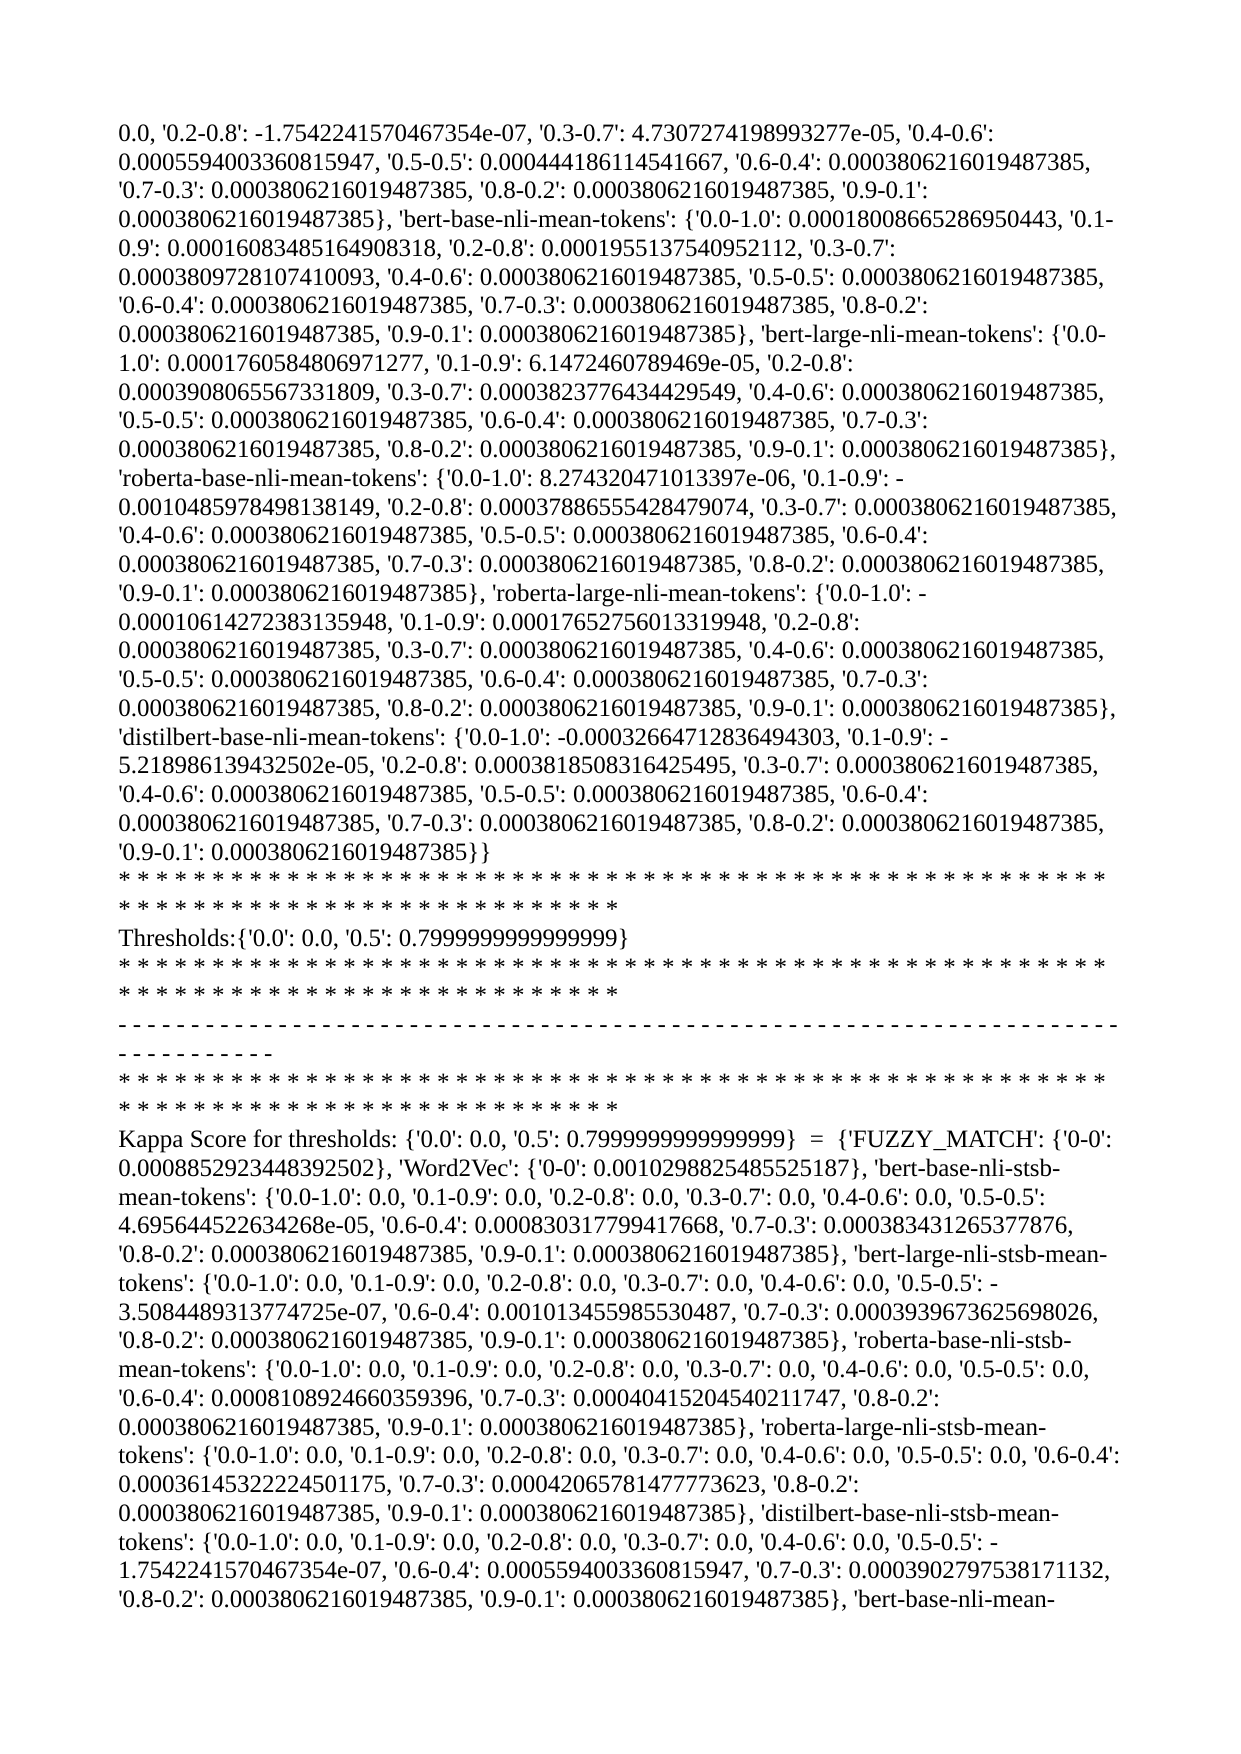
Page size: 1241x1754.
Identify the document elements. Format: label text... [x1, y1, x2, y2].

text Thresholds:{'0.0': 0.0, '0.5': 0.7999999999999999} [118, 923, 1122, 952]
text * * * * * * * * * * * * * * * * * * * * * * * * * * * * * * * * * * * * * * * * * * * * * * * * * * * * * * * * * * * * * * * * * * * * * * * * * * * * * * * * [118, 866, 1122, 923]
text 0.0, '0.2-0.8': -1.7542241570467354e-07, '0.3-0.7': 4.7307274198993277e-05, '0.4-0.6': 0.0005594003360815947, '0.5-0.5': 0.000444186114541667, '0.6-0.4': 0.0003806216019487385, '0.7-0.3': 0.0003806216019487385, '0.8-0.2': 0.0003806216019487385, '0.9-0.1': 0.0003806216019487385}, 'bert-base-nli-mean-tokens': {'0.0-1.0': 0.00018008665286950443, '0.1-0.9': 0.00016083485164908318, '0.2-0.8': 0.0001955137540952112, '0.3-0.7': 0.0003809728107410093, '0.4-0.6': 0.0003806216019487385, '0.5-0.5': 0.0003806216019487385, '0.6-0.4': 0.0003806216019487385, '0.7-0.3': 0.0003806216019487385, '0.8-0.2': 0.0003806216019487385, '0.9-0.1': 0.0003806216019487385}, 'bert-large-nli-mean-tokens': {'0.0-1.0': 0.0001760584806971277, '0.1-0.9': 6.1472460789469e-05, '0.2-0.8': 0.0003908065567331809, '0.3-0.7': 0.0003823776434429549, '0.4-0.6': 0.0003806216019487385, '0.5-0.5': 0.0003806216019487385, '0.6-0.4': 0.0003806216019487385, '0.7-0.3': 0.0003806216019487385, '0.8-0.2': 0.0003806216019487385, '0.9-0.1': 0.0003806216019487385}, 'roberta-base-nli-mean-tokens': {'0.0-1.0': 8.274320471013397e-06, '0.1-0.9': -0.0010485978498138149, '0.2-0.8': 0.00037886555428479074, '0.3-0.7': 0.0003806216019487385, '0.4-0.6': 0.0003806216019487385, '0.5-0.5': 0.0003806216019487385, '0.6-0.4': 0.0003806216019487385, '0.7-0.3': 0.0003806216019487385, '0.8-0.2': 0.0003806216019487385, '0.9-0.1': 0.0003806216019487385}, 'roberta-large-nli-mean-tokens': {'0.0-1.0': -0.00010614272383135948, '0.1-0.9': 0.00017652756013319948, '0.2-0.8': 0.0003806216019487385, '0.3-0.7': 0.0003806216019487385, '0.4-0.6': 0.0003806216019487385, '0.5-0.5': 0.0003806216019487385, '0.6-0.4': 0.0003806216019487385, '0.7-0.3': 0.0003806216019487385, '0.8-0.2': 0.0003806216019487385, '0.9-0.1': 0.0003806216019487385}, 'distilbert-base-nli-mean-tokens': {'0.0-1.0': -0.00032664712836494303, '0.1-0.9': -5.218986139432502e-05, '0.2-0.8': 0.0003818508316425495, '0.3-0.7': 0.0003806216019487385, '0.4-0.6': 0.0003806216019487385, '0.5-0.5': 0.0003806216019487385, '0.6-0.4': 0.0003806216019487385, '0.7-0.3': 0.0003806216019487385, '0.8-0.2': 0.0003806216019487385, '0.9-0.1': 0.0003806216019487385}} [118, 118, 1122, 866]
text - - - - - - - - - - - - - - - - - - - - - - - - - - - - - - - - - - - - - - - - - - - - - - - - - - - - - - - - - - - - - - - - - - - - - - - - - - - - - - - - [118, 1009, 1122, 1067]
text * * * * * * * * * * * * * * * * * * * * * * * * * * * * * * * * * * * * * * * * * * * * * * * * * * * * * * * * * * * * * * * * * * * * * * * * * * * * * * * * [118, 1067, 1122, 1124]
text * * * * * * * * * * * * * * * * * * * * * * * * * * * * * * * * * * * * * * * * * * * * * * * * * * * * * * * * * * * * * * * * * * * * * * * * * * * * * * * * [118, 952, 1122, 1009]
text Kappa Score for thresholds: {'0.0': 0.0, '0.5': 0.7999999999999999} = {'FUZZY_MATCH': {'0-0': 0.0008852923448392502}, 'Word2Vec': {'0-0': 0.0010298825485525187}, 'bert-base-nli-stsb-mean-tokens': {'0.0-1.0': 0.0, '0.1-0.9': 0.0, '0.2-0.8': 0.0, '0.3-0.7': 0.0, '0.4-0.6': 0.0, '0.5-0.5': 4.695644522634268e-05, '0.6-0.4': 0.000830317799417668, '0.7-0.3': 0.000383431265377876, '0.8-0.2': 0.0003806216019487385, '0.9-0.1': 0.0003806216019487385}, 'bert-large-nli-stsb-mean-tokens': {'0.0-1.0': 0.0, '0.1-0.9': 0.0, '0.2-0.8': 0.0, '0.3-0.7': 0.0, '0.4-0.6': 0.0, '0.5-0.5': -3.5084489313774725e-07, '0.6-0.4': 0.001013455985530487, '0.7-0.3': 0.0003939673625698026, '0.8-0.2': 0.0003806216019487385, '0.9-0.1': 0.0003806216019487385}, 'roberta-base-nli-stsb-mean-tokens': {'0.0-1.0': 0.0, '0.1-0.9': 0.0, '0.2-0.8': 0.0, '0.3-0.7': 0.0, '0.4-0.6': 0.0, '0.5-0.5': 0.0, '0.6-0.4': 0.0008108924660359396, '0.7-0.3': 0.00040415204540211747, '0.8-0.2': 0.0003806216019487385, '0.9-0.1': 0.0003806216019487385}, 'roberta-large-nli-stsb-mean-tokens': {'0.0-1.0': 0.0, '0.1-0.9': 0.0, '0.2-0.8': 0.0, '0.3-0.7': 0.0, '0.4-0.6': 0.0, '0.5-0.5': 0.0, '0.6-0.4': 0.00036145322224501175, '0.7-0.3': 0.00042065781477773623, '0.8-0.2': 0.0003806216019487385, '0.9-0.1': 0.0003806216019487385}, 'distilbert-base-nli-stsb-mean-tokens': {'0.0-1.0': 0.0, '0.1-0.9': 0.0, '0.2-0.8': 0.0, '0.3-0.7': 0.0, '0.4-0.6': 0.0, '0.5-0.5': -1.7542241570467354e-07, '0.6-0.4': 0.0005594003360815947, '0.7-0.3': 0.0003902797538171132, '0.8-0.2': 0.0003806216019487385, '0.9-0.1': 0.0003806216019487385}, 'bert-base-nli-mean- [118, 1124, 1122, 1613]
